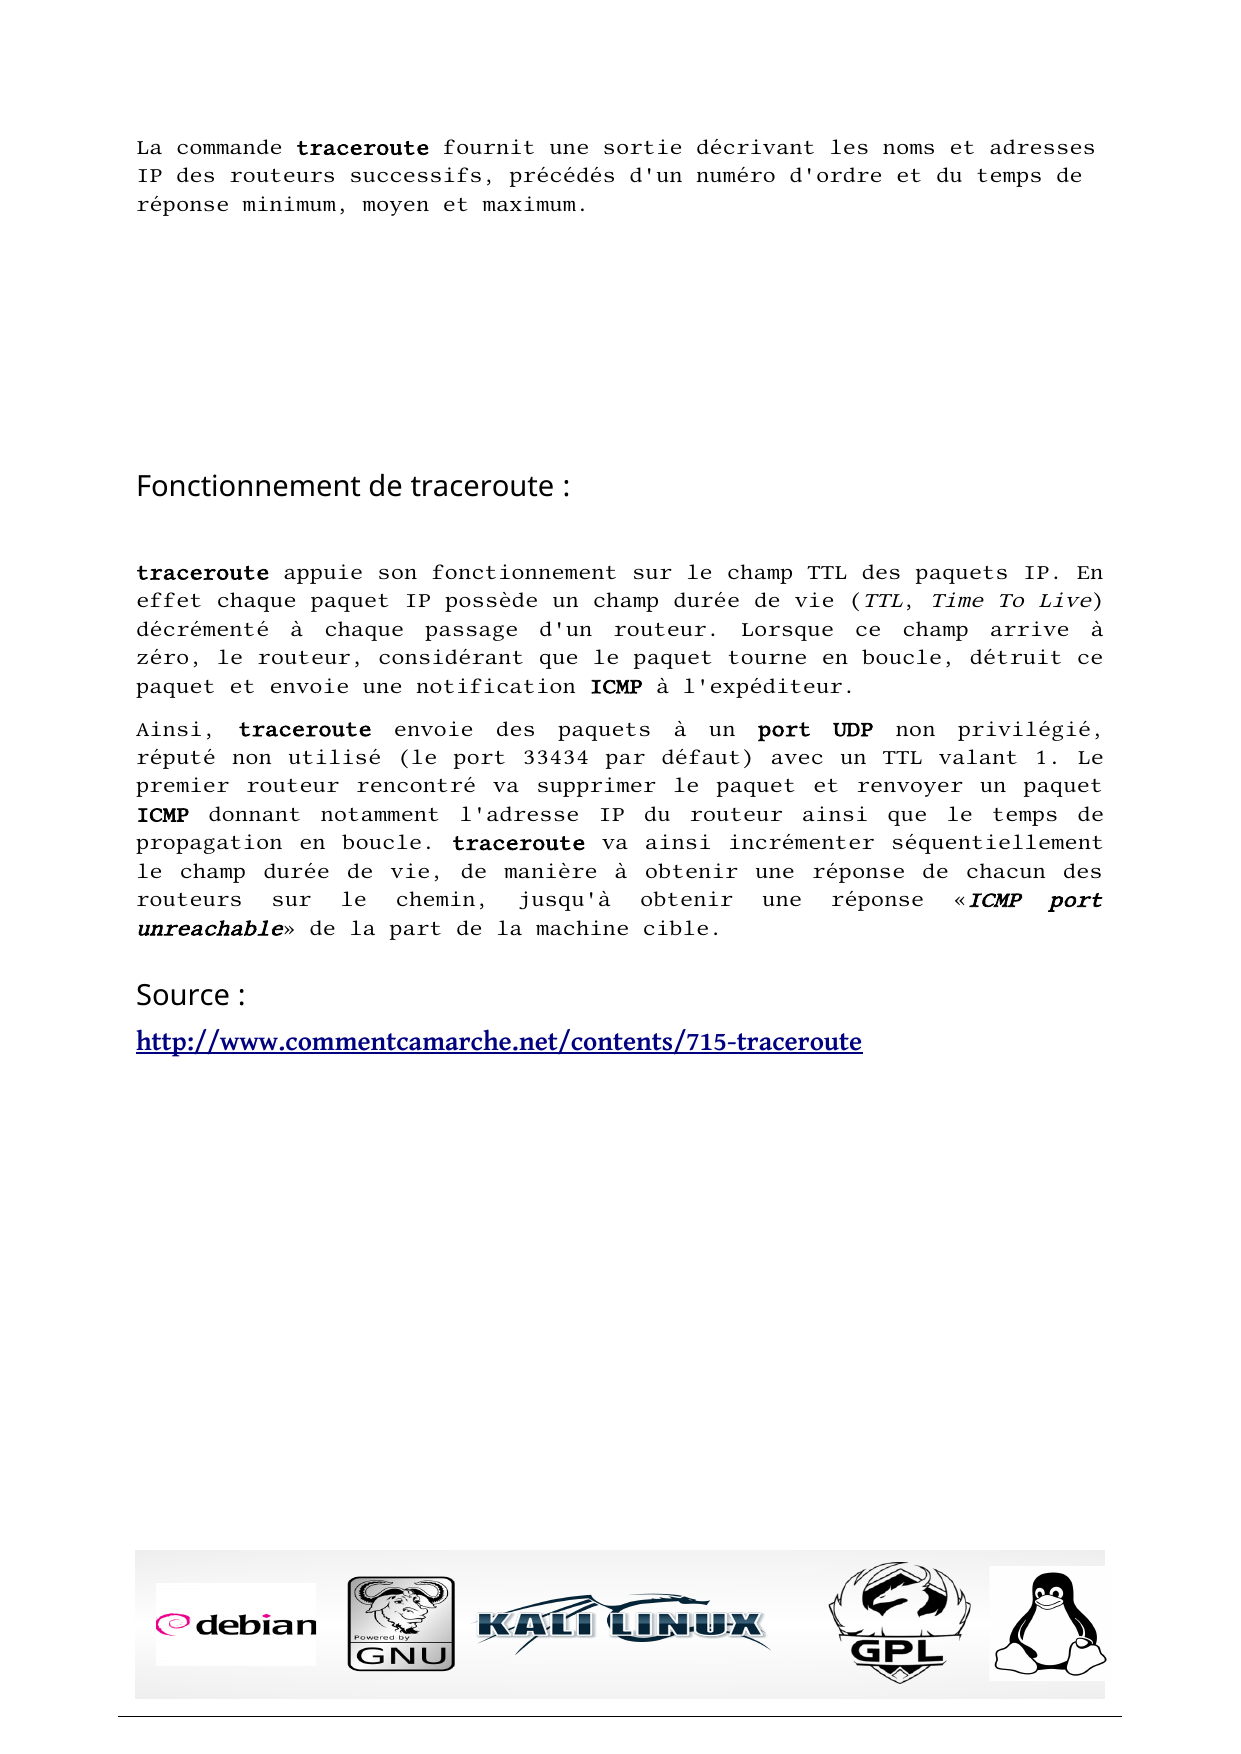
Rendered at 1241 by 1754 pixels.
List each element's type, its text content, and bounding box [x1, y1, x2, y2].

picture [989, 1566, 1112, 1681]
text Ainsi, traceroute envoie des paquets à un port UDP non privilégié, réputé non utilisé (le port 33434 par défaut) avec un TTL valant 1. Le premier routeur rencontré va supprimer le paquet et renvoyer un paquet ICMP donnant notamment l'adresse IP du routeur ainsi que le temps de propagation en boucle. traceroute va ainsi incrémenter séquentiellement le champ durée de vie, de manière à obtenir une réponse de chacun des routeurs sur le chemin, jusqu'à obtenir une réponse «ICMP port unreachable» de la part de la machine cible. [136, 717, 1104, 940]
subtitle Source : [136, 974, 1104, 1014]
text http://www.commentcamarche.net/contents/715-traceroute [136, 1026, 1104, 1058]
picture [341, 1573, 782, 1674]
text La commande traceroute fournit une sortie décrivant les noms et adresses IP des routeurs successifs, précédés d'un numéro d'ordre et du temps de réponse minimum, moyen et maximum. [136, 136, 1104, 216]
picture [828, 1562, 971, 1684]
subtitle Fonctionnement de traceroute : [136, 465, 1104, 505]
picture [156, 1583, 317, 1666]
text traceroute appuie son fonctionnement sur le champ TTL des paquets IP. En effet chaque paquet IP possède un champ durée de vie (TTL, Time To Live) décrémenté à chaque passage d'un routeur. Lorsque ce champ arrive à zéro, le routeur, considérant que le paquet tourne en boucle, détruit ce paquet et envoie une notification ICMP à l'expéditeur. [136, 561, 1104, 698]
